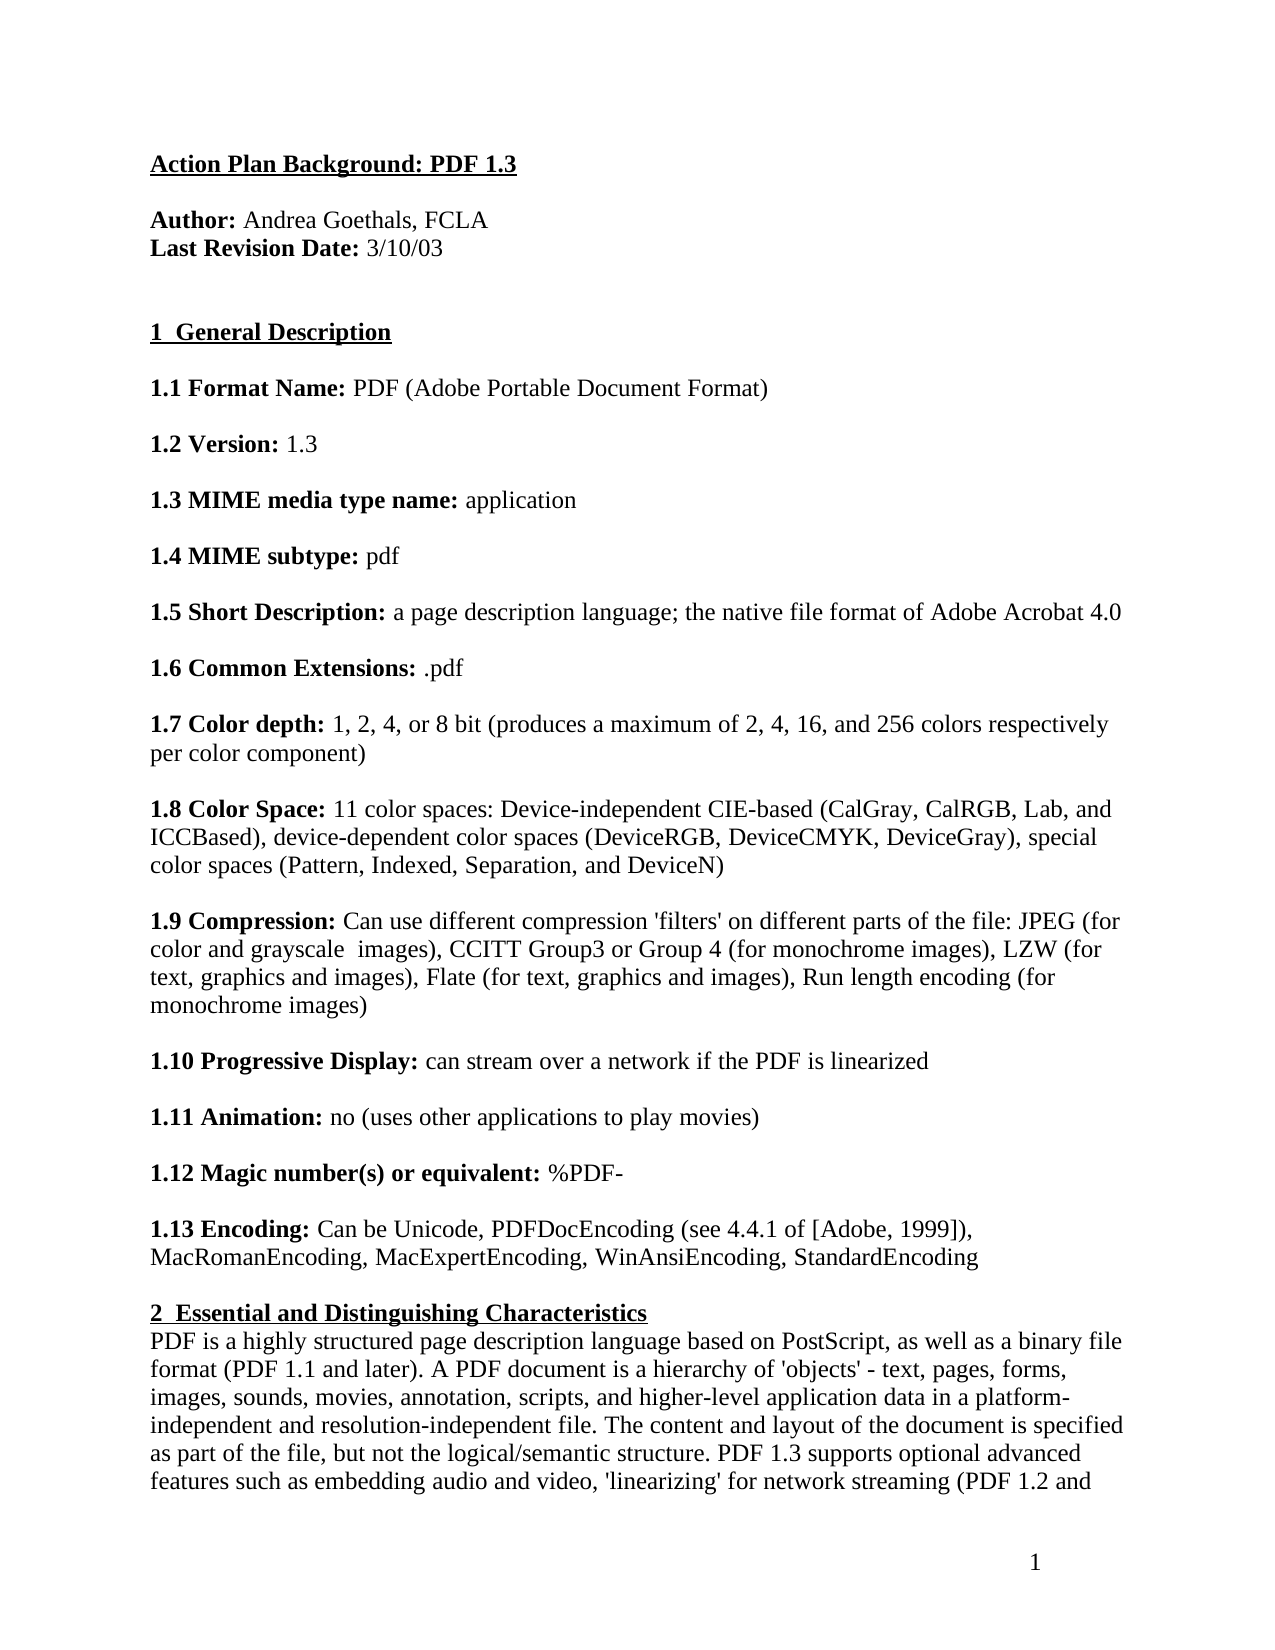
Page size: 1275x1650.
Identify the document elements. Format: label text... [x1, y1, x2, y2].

text Author: Andrea Goethals, FCLA [150, 206, 1125, 234]
text 1.5 Short Description: a page description language; the native file format of Adobe Acrobat 4.0 [150, 598, 1125, 626]
text 1.12 Magic number(s) or equivalent: %PDF- [150, 1159, 1125, 1187]
text PDF is a highly structured page description language based on PostScript, as well as a binary file format (PDF 1.1 and later). A PDF document is a hierarchy of 'objects' - text, pages, forms, images, sounds, movies, annotation, scripts, and higher-level application data in a platform- independent and resolution-independent file. The content and layout of the document is specified as part of the file, but not the logical/semantic structure. PDF 1.3 supports optional advanced features such as embedding audio and video, 'linearizing' for network streaming (PDF 1.2 and [150, 1327, 1125, 1495]
list 1.8 Color Space: 11 color spaces: Device-independent CIE-based (CalGray, CalRGB, Lab, and ICCBased), device-dependent color spaces (DeviceRGB, DeviceCMYK, DeviceGray), special color spaces (Pattern, Indexed, Separation, and DeviceN) [150, 794, 1125, 878]
text 1.4 MIME subtype: pdf [150, 542, 1125, 570]
text 1.2 Version: 1.3 [150, 430, 1125, 458]
text Last Revision Date: 3/10/03 [150, 234, 1125, 262]
list 1.7 Color depth: 1, 2, 4, or 8 bit (produces a maximum of 2, 4, 16, and 256 colors respectively per color component) [150, 710, 1125, 766]
subtitle 2 Essential and Distinguishing Characteristics [150, 1299, 1125, 1327]
text 1.1 Format Name: PDF (Adobe Portable Document Format) [150, 374, 1125, 402]
list 1.3 MIME media type name: application [150, 486, 1125, 514]
subtitle 1 General Description [150, 318, 1125, 346]
text 1.11 Animation: no (uses other applications to play movies) [150, 1103, 1125, 1131]
subtitle Action Plan Background: PDF 1.3 [150, 150, 1125, 178]
list 1.6 Common Extensions: .pdf [150, 654, 1125, 682]
text 1.10 Progressive Display: can stream over a network if the PDF is linearized [150, 1047, 1125, 1075]
text 1.9 Compression: Can use different compression 'filters' on different parts of the file: JPEG (for color and grayscale images), CCITT Group3 or Group 4 (for monochrome images), LZW (for text, graphics and images), Flate (for text, graphics and images), Run length encoding (for monochrome images) [150, 907, 1125, 1019]
text 1.13 Encoding: Can be Unicode, PDFDocEncoding (see 4.4.1 of [Adobe, 1999]), MacRomanEncoding, MacExpertEncoding, WinAnsiEncoding, StandardEncoding [150, 1215, 1125, 1271]
